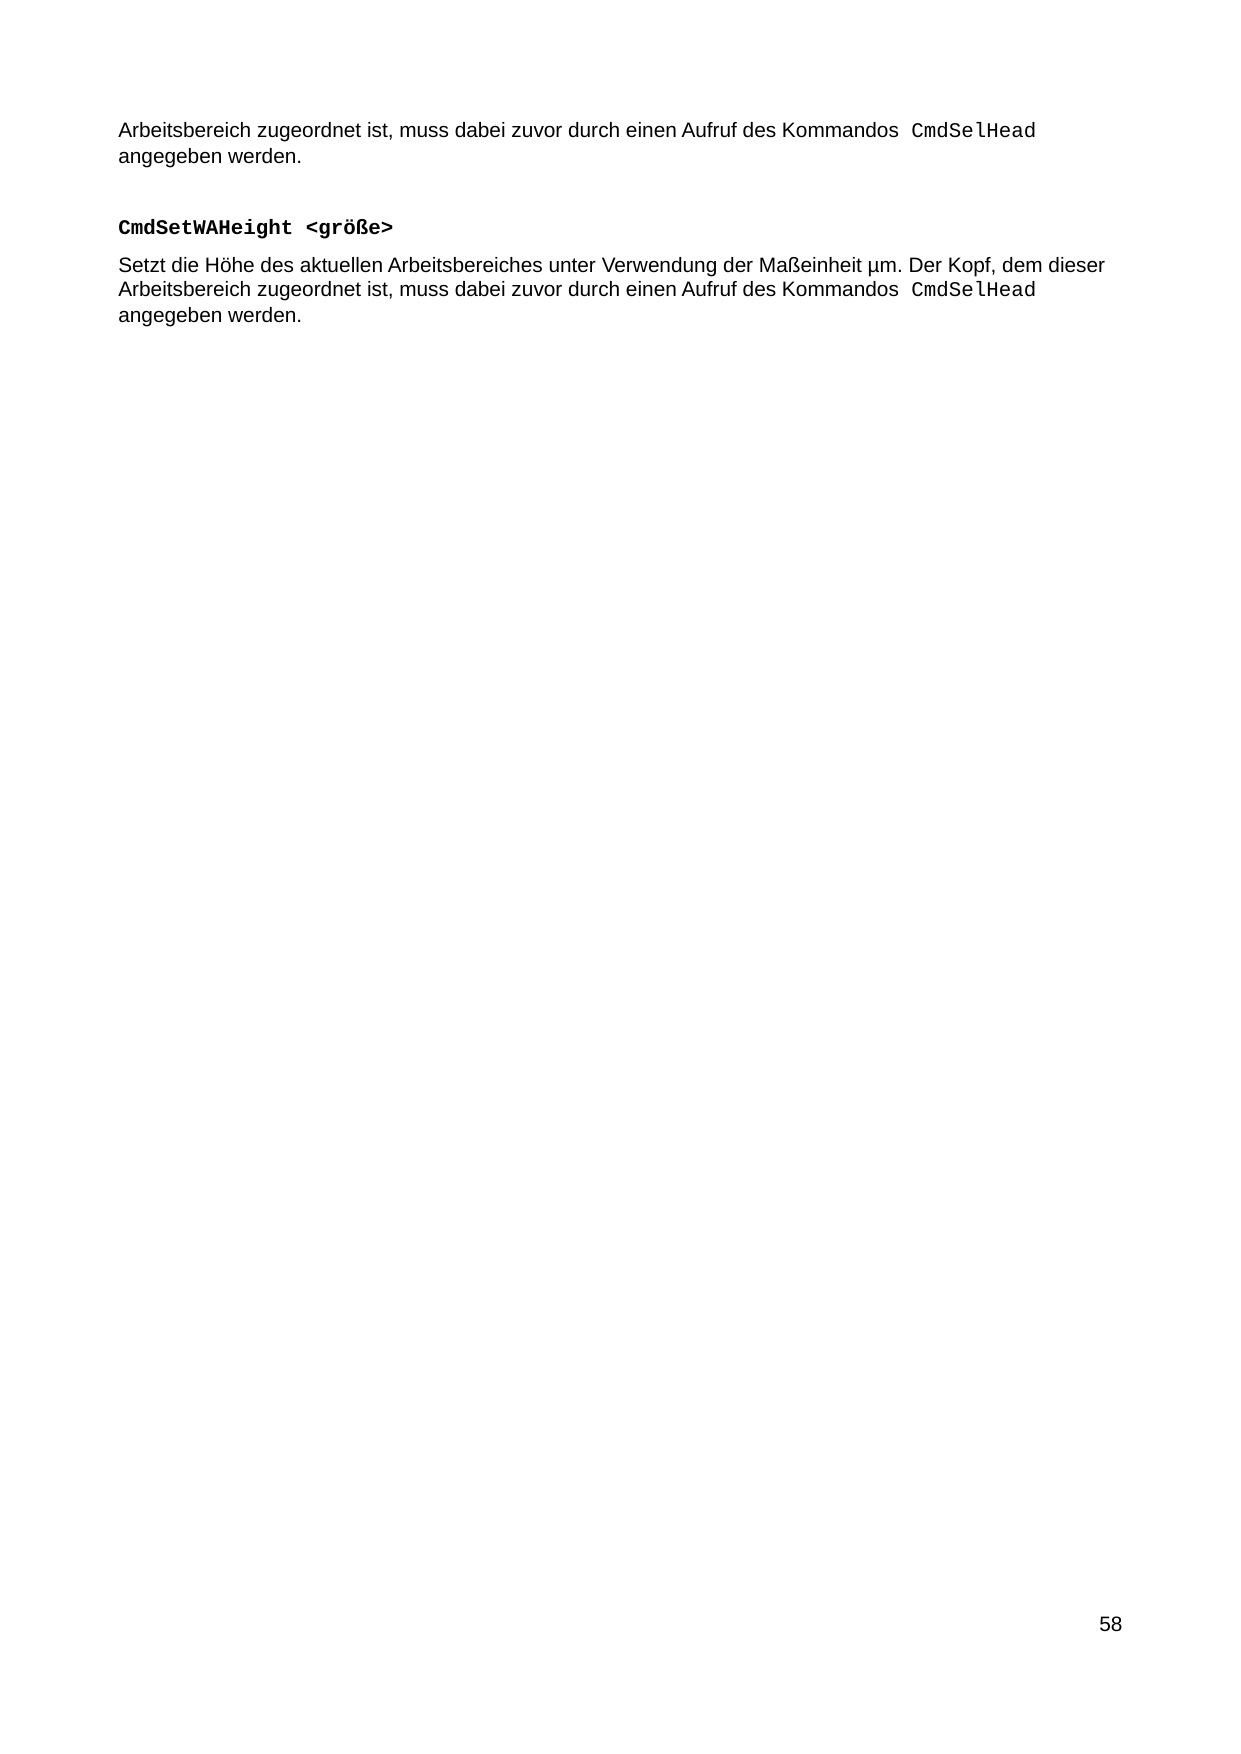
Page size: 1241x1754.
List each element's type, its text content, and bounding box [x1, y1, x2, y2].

text Setzt die Höhe des aktuellen Arbeitsbereiches unter Verwendung der Maßeinheit µm. Der Kopf, dem dieser Arbeitsbereich zugeordnet ist, muss dabei zuvor durch einen Aufruf des Kommandos CmdSelHead angegeben werden. [118, 253, 1122, 327]
text Arbeitsbereich zugeordnet ist, muss dabei zuvor durch einen Aufruf des Kommandos CmdSelHead angegeben werden. [118, 118, 1122, 168]
text CmdSetWAHeight <größe> [118, 217, 1122, 241]
